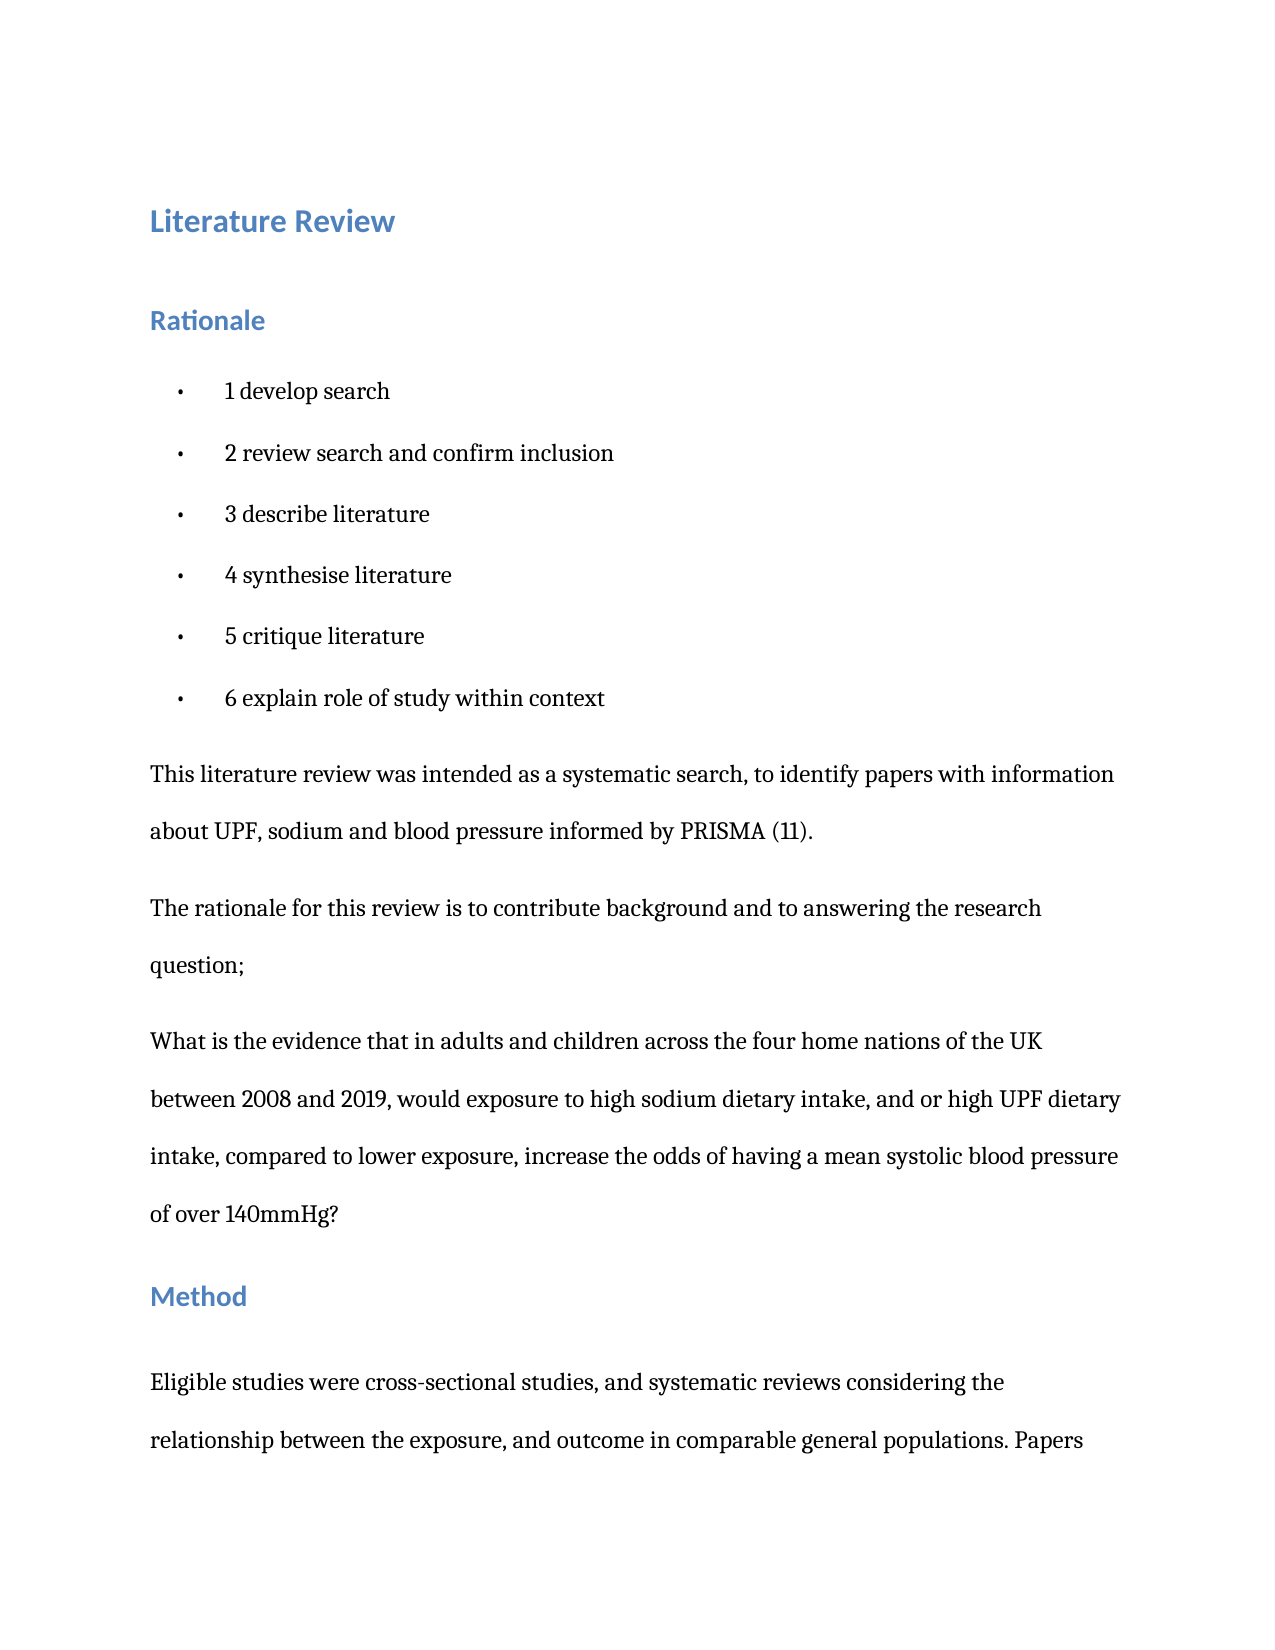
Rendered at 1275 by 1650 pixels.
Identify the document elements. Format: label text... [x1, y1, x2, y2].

subtitle Method [150, 1278, 1125, 1314]
text What is the evidence that in adults and children across the four home nations of the UK between 2008 and 2019, would exposure to high sodium dietary intake, and or high UPF dietary intake, compared to lower exposure, increase the odds of having a mean systolic blood pressure of over 140mmHg? [150, 1027, 1125, 1228]
text This literature review was intended as a systematic search, to identify papers with information about UPF, sodium and blood pressure informed by PRISMA (11). [150, 760, 1125, 846]
list 5 critique literature [175, 622, 1125, 651]
subtitle Literature Review [150, 200, 1125, 241]
list 3 describe literature [175, 500, 1125, 528]
list 1 develop search [175, 377, 1125, 406]
subtitle Rationale [150, 302, 1125, 338]
list 4 synthesise literature [175, 561, 1125, 590]
list 2 review search and confirm inclusion [175, 438, 1125, 467]
text The rationale for this review is to contribute background and to answering the research question; [150, 893, 1125, 980]
text Eligible studies were cross-sectional studies, and systematic reviews considering the relationship between the exposure, and outcome in comparable general populations. Papers [150, 1368, 1125, 1454]
list 6 explain role of study within context [175, 683, 1125, 712]
